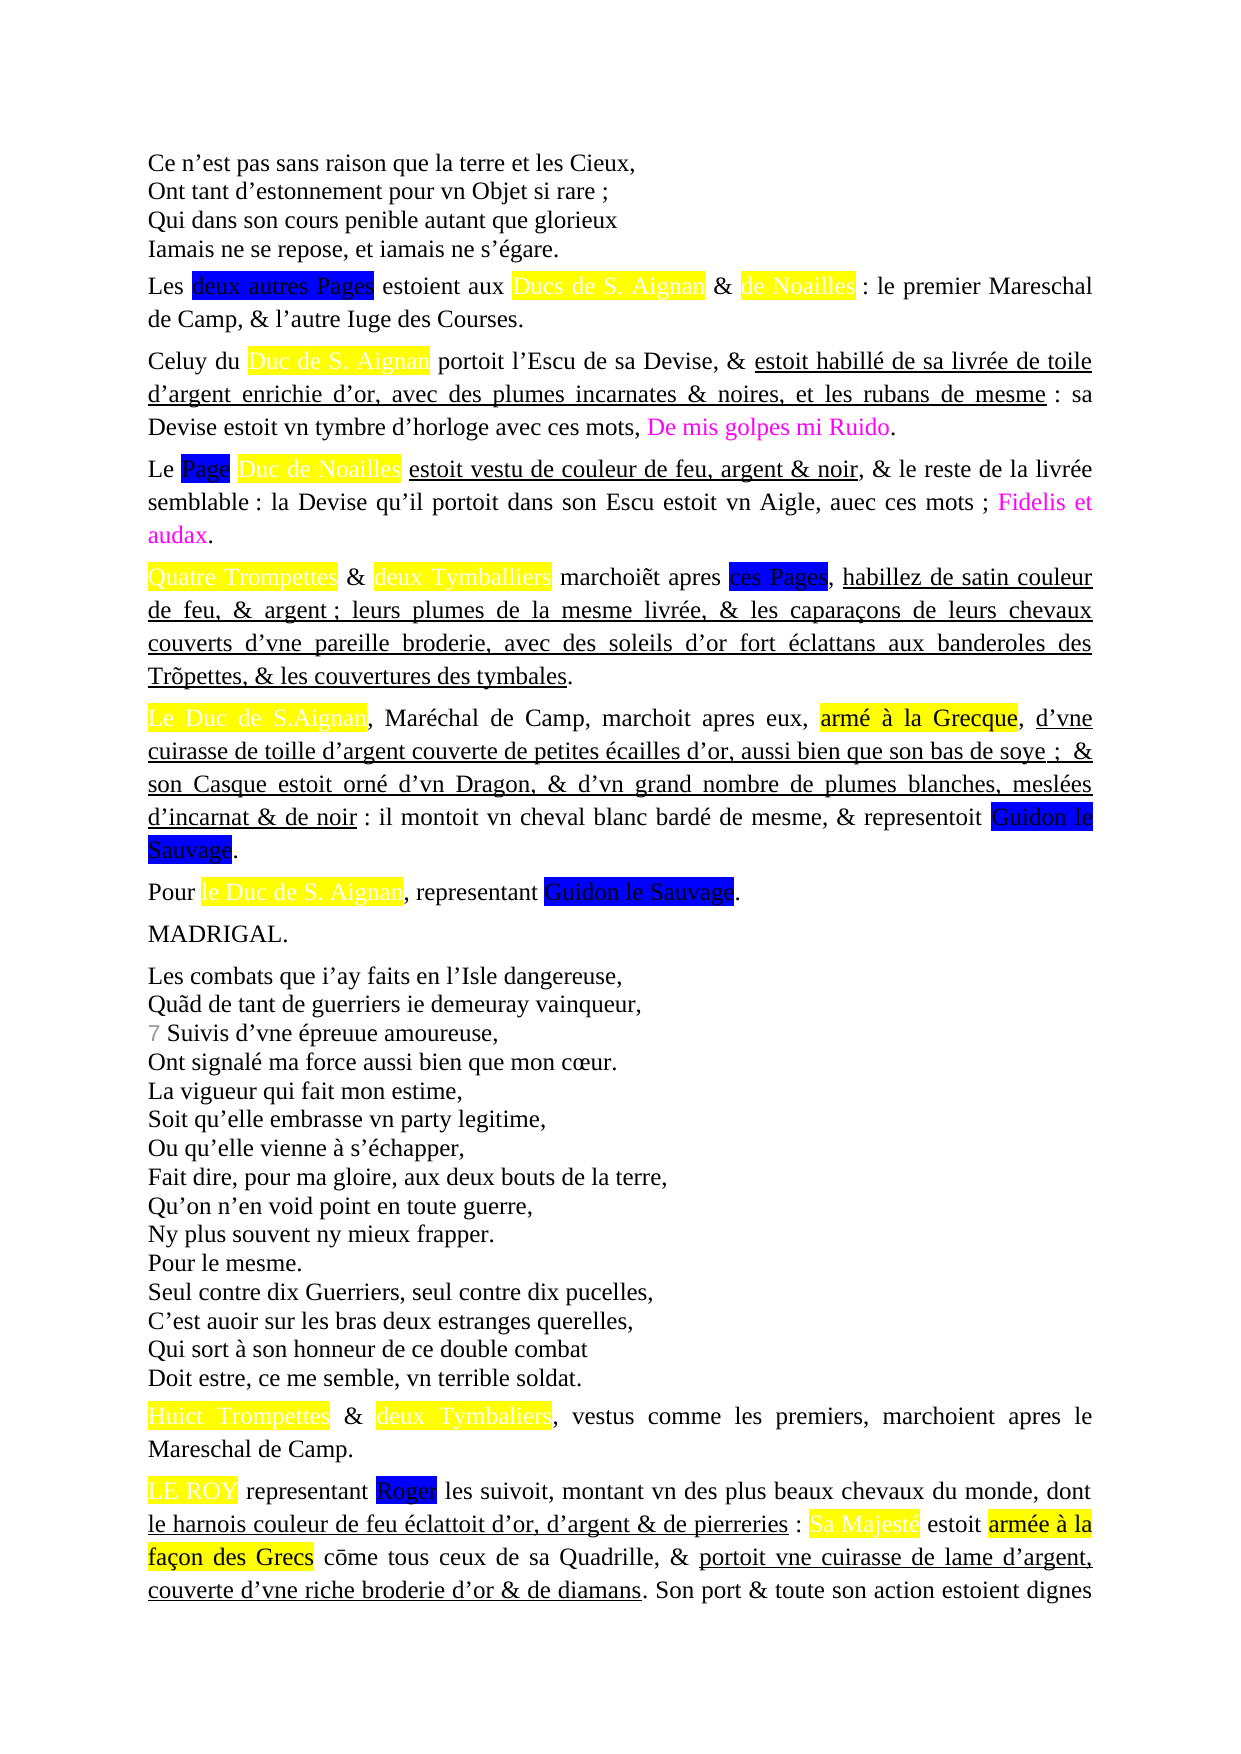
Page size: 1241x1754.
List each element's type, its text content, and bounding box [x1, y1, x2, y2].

text Quatre Trompettes & deux Tymballiers marchoiẽt apres ces Pages, habillez de satin couleur de feu, & argent ; leurs plumes de la mesme livrée, & les caparaçons de leurs chevaux [148, 562, 1093, 620]
text LE ROY representant Roger les suivoit, montant vn des plus beaux chevaux du monde, dont le harnois couleur de feu éclattoit d’or, d’argent & de pierreries : Sa Majesté estoit armée à la façon des Grecs cōme tous ceux de sa Quadrille, & portoit vne cuirasse de lame d’argent, couverte d’vne riche broderie d’or & de diamans. Son port & toute son action estoient dignes [148, 1476, 1093, 1604]
text Celuy du Duc de S. Aignan portoit l’Escu de sa Devise, & estoit habillé de sa livrée de toile d’argent enrichie d’or, avec des plumes incarnates & noires, et les rubans de mesme : sa Devise estoit vn tymbre d’horloge avec ces mots, De mis golpes mi Ruido. [148, 346, 1093, 441]
text Pour le mesme. [148, 1248, 1093, 1277]
text Huict Trompettes & deux Tymbaliers, vestus comme les premiers, marchoient apres le Mareschal de Camp. [148, 1401, 1093, 1463]
text Le Page Duc de Noailles estoit vestu de couleur de feu, argent & noir, & le reste de la livrée semblable : la Devise qu’il portoit dans son Escu estoit vn Aigle, auec ces mots ; Fidelis et audax. [148, 454, 1093, 549]
text Ce n’est pas sans raison que la terre et les Cieux, Ont tant d’estonnement pour vn Objet si rare ; Qui dans son cours penible autant que glorieux Iamais ne se repose, et iamais ne s’égare. [148, 148, 1093, 263]
text Pour le Duc de S. Aignan, representant Guidon le Sauvage. [148, 877, 201, 906]
text couverts d’vne pareille broderie, avec des soleils d’or fort éclattans aux banderoles des Trõpettes, & les couvertures des tymbales. [148, 622, 1093, 690]
text Le Duc de S.Aignan, Maréchal de Camp, marchoit apres eux, armé à la Grecque, d’vne cuirasse de toille d’argent couverte de petites écailles d’or, aussi bien que son bas de soye ; & son Casque estoit orné d’vn Dragon, & d’vn grand nombre de plumes blanches, meslées [148, 703, 1093, 794]
text Les combats que i’ay faits en l’Isle dangereuse, Quãd de tant de guerriers ie demeuray vainqueur, 7 Suivis d’vne épreuue amoureuse, Ont signalé ma force aussi bien que mon cœur. La vigueur qui fait mon estime, Soit qu’elle embrasse vn party legitime, Ou qu’elle vienne à s’échapper, Fait dire, pour ma gloire, aux deux bouts de la terre, Qu’on n’en void point en toute guerre, Ny plus souvent ny mieux frapper. [148, 961, 1093, 1248]
text Pour le Duc de S. Aignan, representant Guidon le Sauvage. [734, 877, 1093, 906]
text MADRIGAL. [148, 919, 1093, 948]
text Seul contre dix Guerriers, seul contre dix pucelles, C’est auoir sur les bras deux estranges querelles, Qui sort à son honneur de ce double combat Doit estre, ce me semble, vn terrible soldat. [148, 1277, 1093, 1392]
text Pour le Duc de S. Aignan, representant Guidon le Sauvage. [403, 877, 544, 906]
text Les deux autres Pages estoient aux Ducs de S. Aignan & de Noailles : le premier Mareschal de Camp, & l’autre Iuge des Courses. [148, 271, 1093, 333]
text d’incarnat & de noir : il montoit vn cheval blanc bardé de mesme, & representoit Guidon le Sauvage. [148, 796, 1093, 864]
